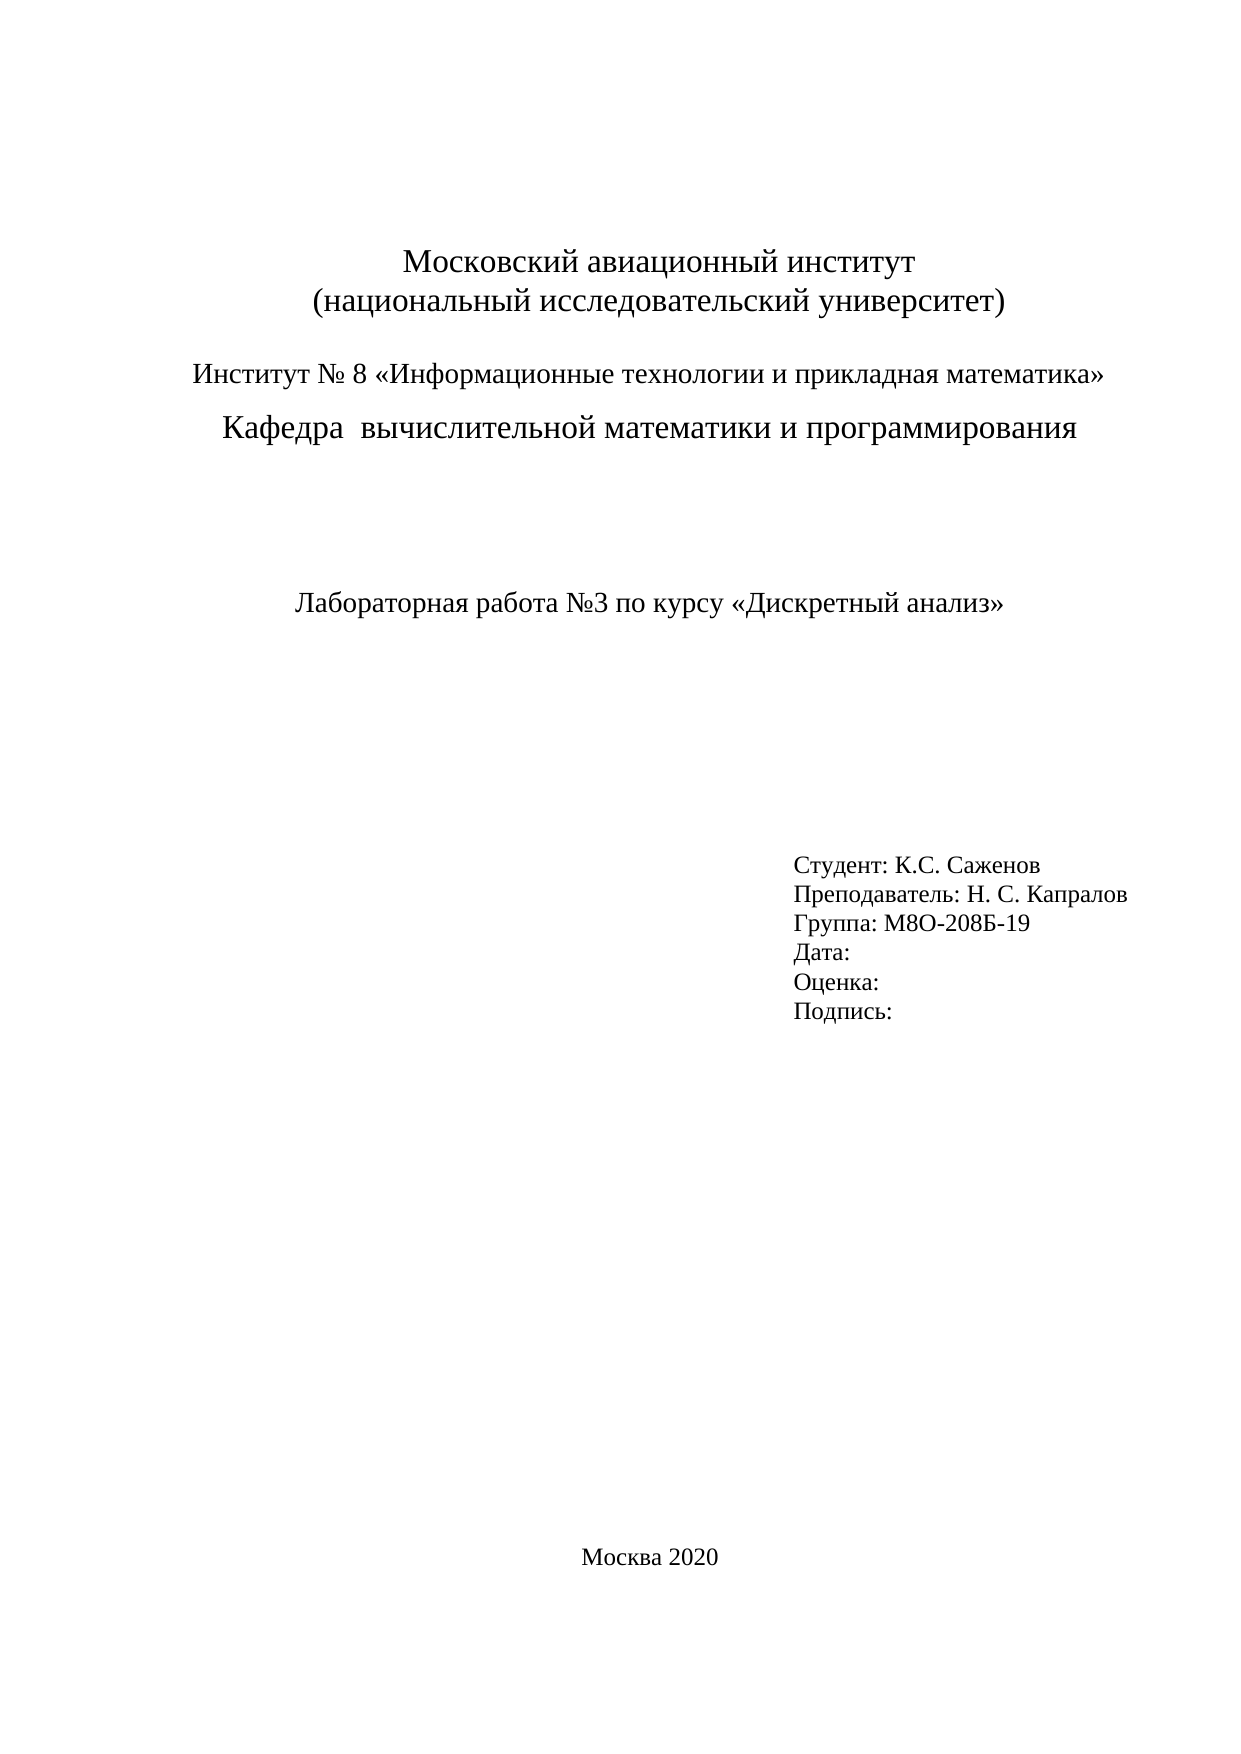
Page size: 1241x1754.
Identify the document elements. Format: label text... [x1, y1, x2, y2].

text Институт № 8 «Информационные технологии и прикладная математика» [118, 357, 1181, 390]
text Лабораторная работа №3 по курсу «Дискретный анализ» [118, 585, 1181, 619]
text Кафедра вычислительной математики и программирования [118, 407, 1181, 445]
text Дата: [793, 937, 1181, 966]
text Группа: М8О-208Б-19 [793, 908, 1181, 937]
text (национальный исследовательский университет) [118, 280, 1181, 318]
text Подпись: [793, 996, 1181, 1025]
text Преподаватель: Н. С. Капралов [793, 879, 1181, 908]
text Студент: К.С. Саженов [793, 850, 1181, 878]
text Московский авиационный институт [118, 242, 1181, 280]
text Москва 2020 [118, 1542, 1181, 1570]
text Оценка: [793, 967, 1181, 996]
